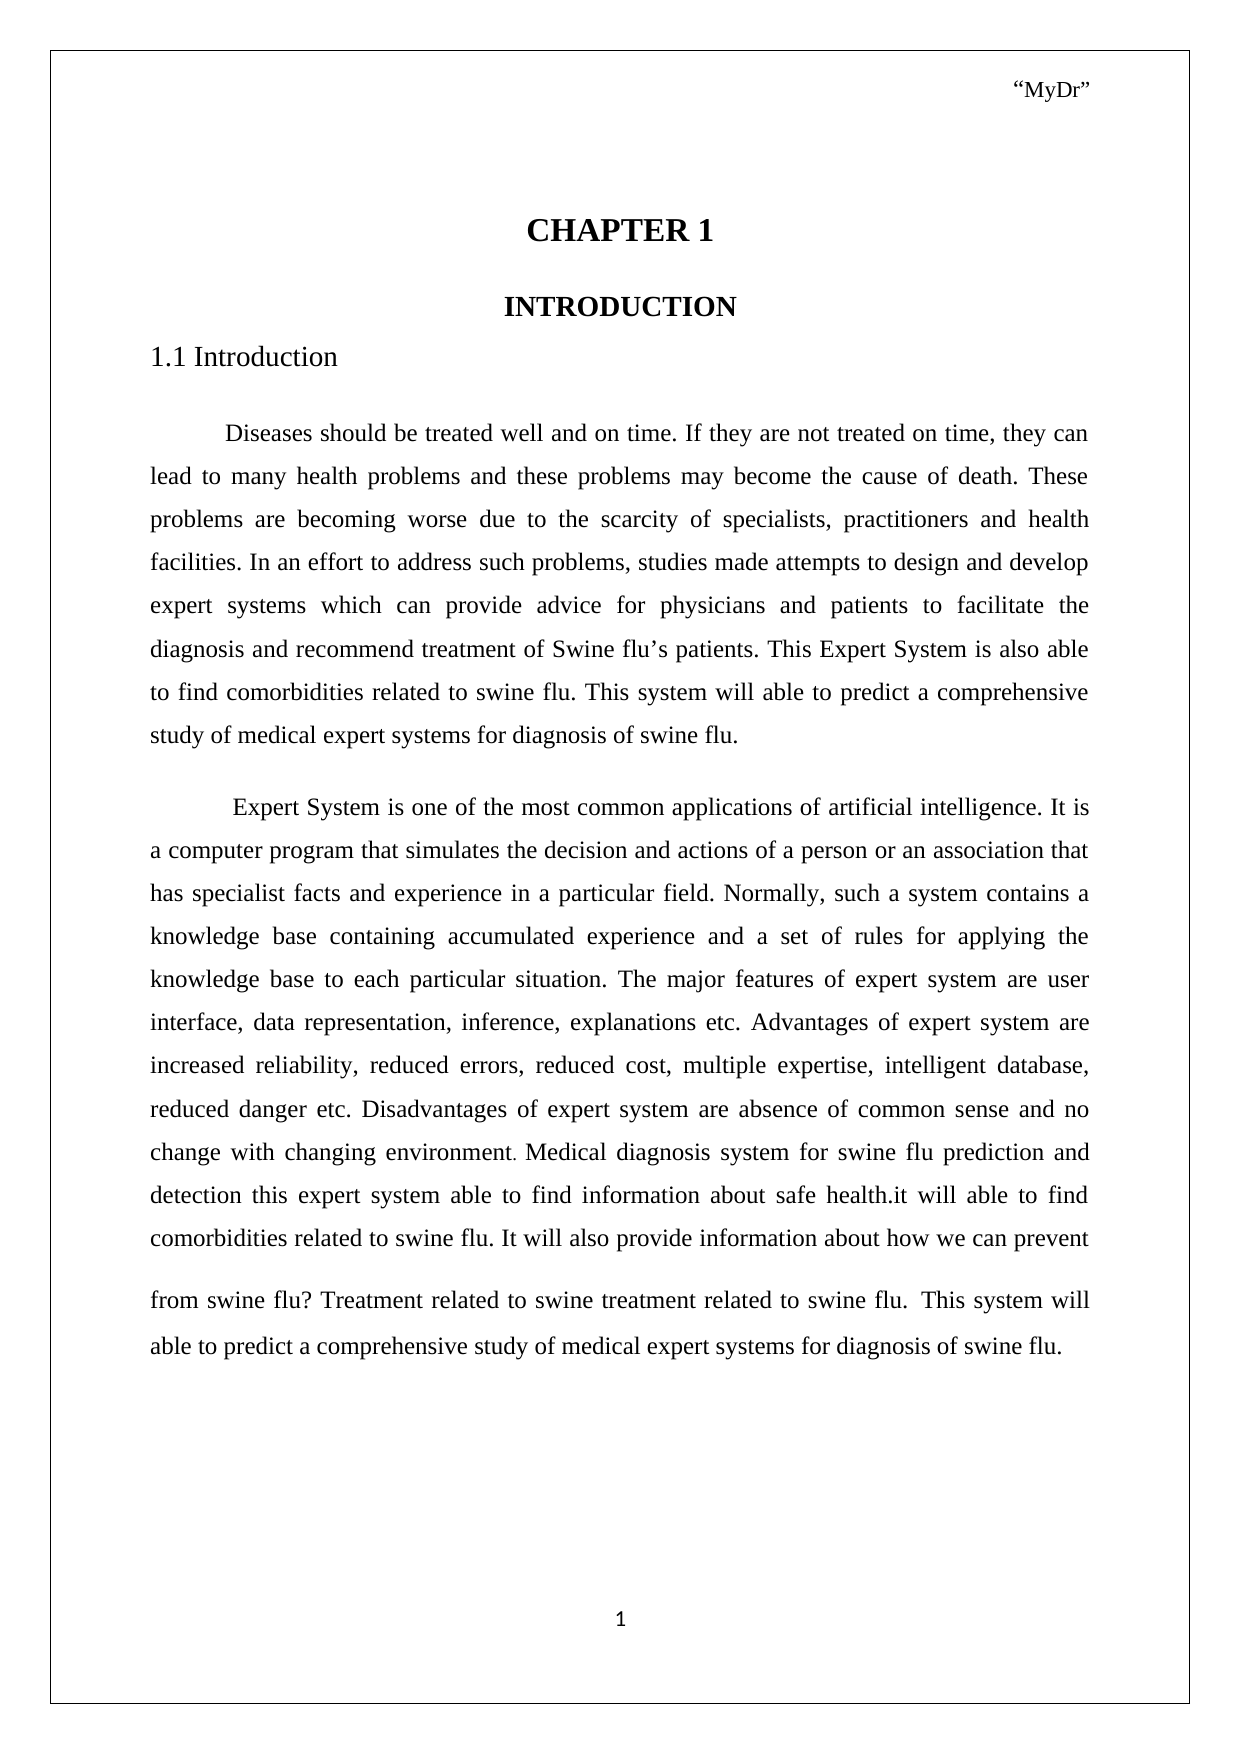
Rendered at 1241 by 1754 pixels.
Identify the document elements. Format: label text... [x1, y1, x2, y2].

text Expert System is one of the most common applications of artificial intelligence. It is a computer program that simulates the decision and actions of a person or an association that has specialist facts and experience in a particular field. Normally, such a system contains a knowledge base containing accumulated experience and a set of rules for applying the knowledge base to each particular situation. The major features of expert system are user interface, data representation, inference, explanations etc. Advantages of expert system are increased reliability, reduced errors, reduced cost, multiple expertise, intelligent database, reduced danger etc. Disadvantages of expert system are absence of common sense and no change with changing environment. Medical diagnosis system for swine flu prediction and detection this expert system able to find information about safe health.it will able to find comorbidities related to swine flu. It will also provide information about how we can prevent from swine flu? Treatment related to swine treatment related to swine flu. This system will able to predict a comprehensive study of medical expert systems for diagnosis of swine flu. [150, 792, 1090, 1359]
text INTRODUCTION [150, 289, 1090, 322]
text Diseases should be treated well and on time. If they are not treated on time, they can lead to many health problems and these problems may become the cause of death. These problems are becoming worse due to the scarcity of specialists, practitioners and health facilities. In an effort to address such problems, studies made attempts to design and develop expert systems which can provide advice for physicians and patients to facilitate the diagnosis and recommend treatment of Swine flu’s patients. This Expert System is also able to find comorbidities related to swine flu. This system will able to predict a comprehensive study of medical expert systems for diagnosis of swine flu. [150, 418, 1090, 749]
text 1.1 Introduction [150, 339, 1090, 372]
text CHAPTER 1 [150, 210, 1090, 249]
